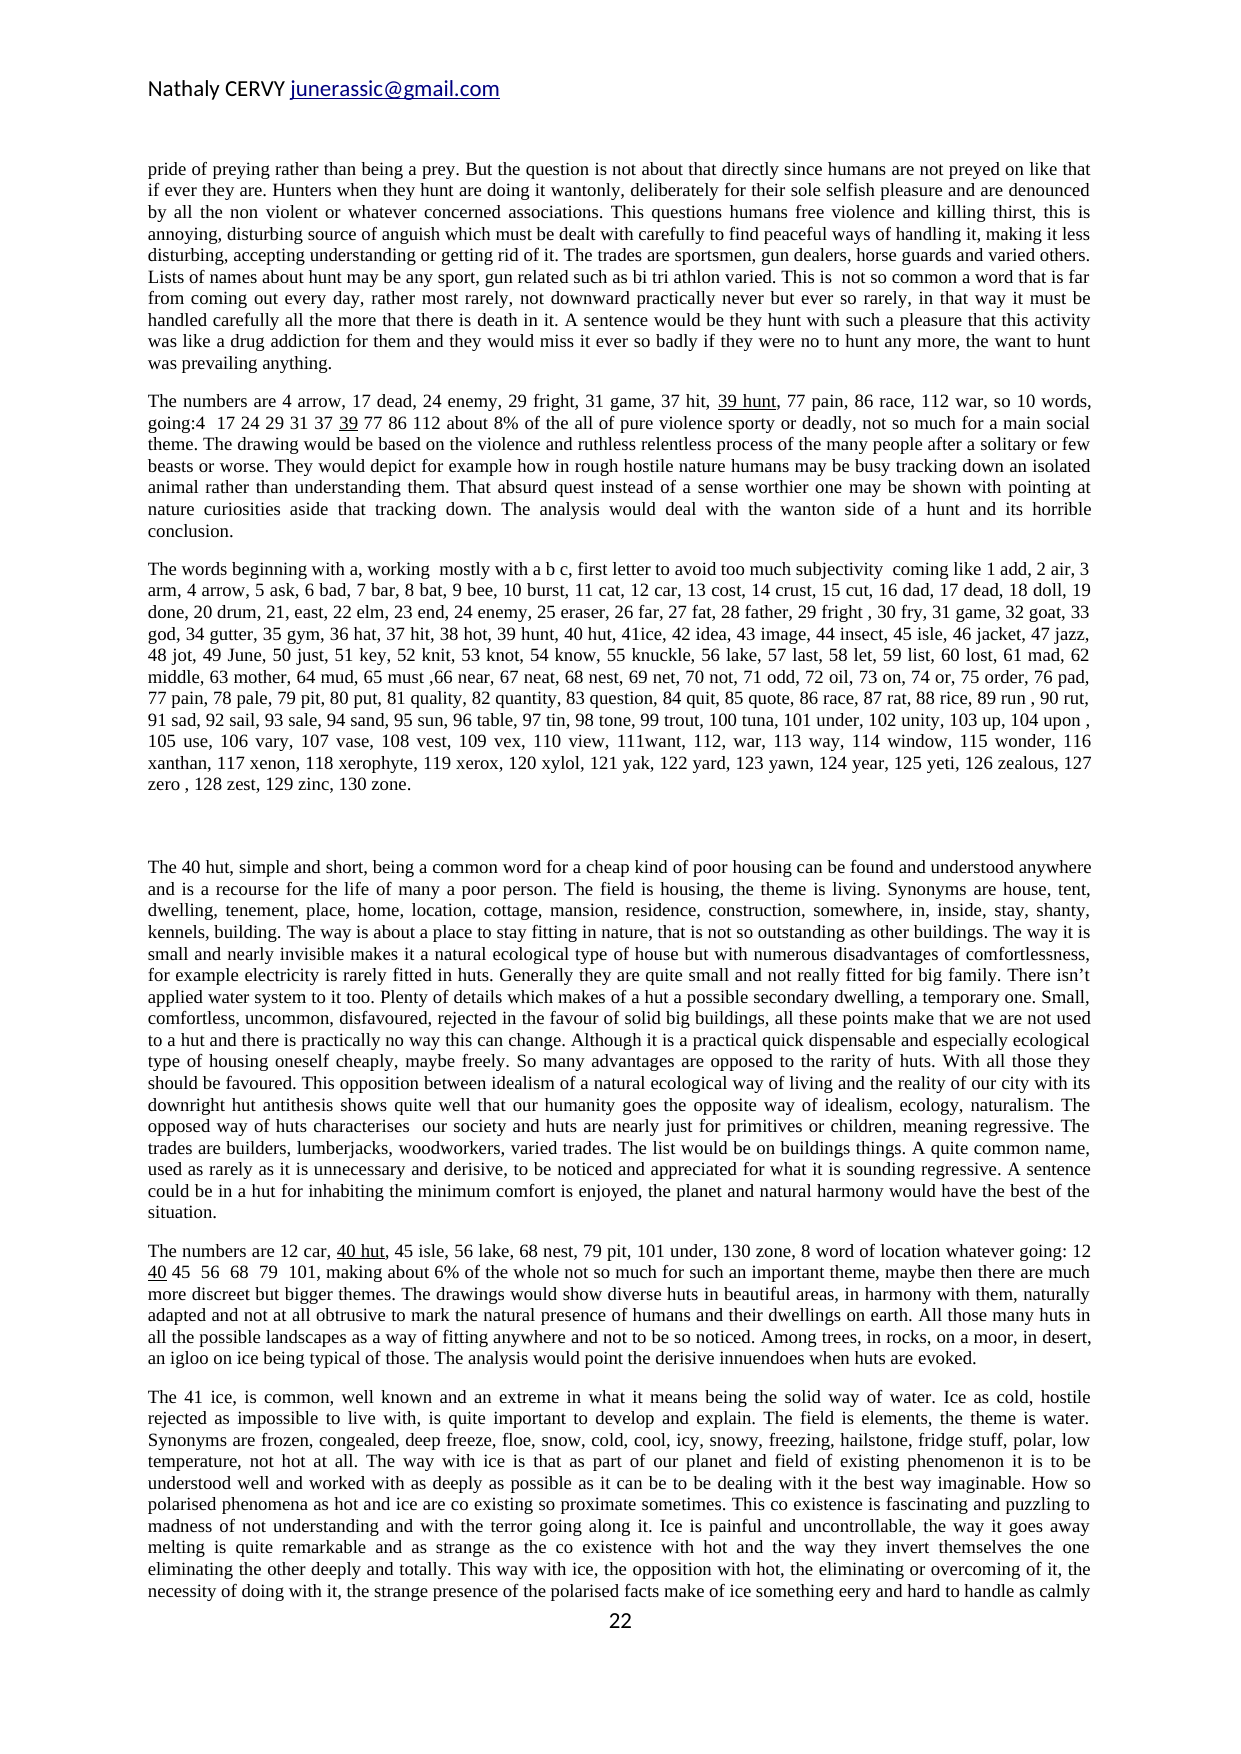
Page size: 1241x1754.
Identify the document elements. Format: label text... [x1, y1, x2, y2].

text The 41 ice, is common, well known and an extreme in what it means being the solid way of water. Ice as cold, hostile rejected as impossible to live with, is quite important to develop and explain. The field is elements, the theme is water. Synonyms are frozen, congealed, deep freeze, floe, snow, cold, cool, icy, snowy, freezing, hailstone, fridge stuff, polar, low temperature, not hot at all. The way with ice is that as part of our planet and field of existing phenomenon it is to be understood well and worked with as deeply as possible as it can be to be dealing with it the best way imaginable. How so polarised phenomena as hot and ice are co existing so proximate sometimes. This co existence is fascinating and puzzling to madness of not understanding and with the terror going along it. Ice is painful and uncontrollable, the way it goes away melting is quite remarkable and as strange as the co existence with hot and the way they invert themselves the one eliminating the other deeply and totally. This way with ice, the opposition with hot, the eliminating or overcoming of it, the necessity of doing with it, the strange presence of the polarised facts make of ice something eery and hard to handle as calmly [148, 1386, 1093, 1601]
text The numbers are 12 car, 40 hut, 45 isle, 56 lake, 68 nest, 79 pit, 101 under, 130 zone, 8 word of location whatever going: 12 40 45 56 68 79 101, making about 6% of the whole not so much for such an important theme, maybe then there are much more discreet but bigger themes. The drawings would show diverse huts in beautiful areas, in harmony with them, naturally adapted and not at all obtrusive to mark the natural presence of humans and their dwellings on earth. All those many huts in all the possible landscapes as a way of fitting anywhere and not to be so noticed. Among trees, in rocks, on a moor, in desert, an igloo on ice being typical of those. The analysis would point the derisive innuendoes when huts are evoked. [148, 1239, 1093, 1369]
text The words beginning with a, working mostly with a b c, first letter to avoid too much subjectivity coming like 1 add, 2 air, 3 arm, 4 arrow, 5 ask, 6 bad, 7 bar, 8 bat, 9 bee, 10 burst, 11 cat, 12 car, 13 cost, 14 crust, 15 cut, 16 dad, 17 dead, 18 doll, 19 done, 20 drum, 21, east, 22 elm, 23 end, 24 enemy, 25 eraser, 26 far, 27 fat, 28 father, 29 fright , 30 fry, 31 game, 32 goat, 33 god, 34 gutter, 35 gym, 36 hat, 37 hit, 38 hot, 39 hunt, 40 hut, 41ice, 42 idea, 43 image, 44 insect, 45 isle, 46 jacket, 47 jazz, 48 jot, 49 June, 50 just, 51 key, 52 knit, 53 knot, 54 know, 55 knuckle, 56 lake, 57 last, 58 let, 59 list, 60 lost, 61 mad, 62 middle, 63 mother, 64 mud, 65 must ,66 near, 67 neat, 68 nest, 69 net, 70 not, 71 odd, 72 oil, 73 on, 74 or, 75 order, 76 pad, 77 pain, 78 pale, 79 pit, 80 put, 81 quality, 82 quantity, 83 question, 84 quit, 85 quote, 86 race, 87 rat, 88 rice, 89 run , 90 rut, 91 sad, 92 sail, 93 sale, 94 sand, 95 sun, 96 table, 97 tin, 98 tone, 99 trout, 100 tuna, 101 under, 102 unity, 103 up, 104 upon , 105 use, 106 vary, 107 vase, 108 vest, 109 vex, 110 view, 111want, 112, war, 113 way, 114 window, 115 wonder, 116 xanthan, 117 xenon, 118 xerophyte, 119 xerox, 120 xylol, 121 yak, 122 yard, 123 yawn, 124 year, 125 yeti, 126 zealous, 127 zero , 128 zest, 129 zinc, 130 zone. [148, 558, 1093, 795]
text The 40 hut, simple and short, being a common word for a cheap kind of poor housing can be found and understood anywhere and is a recourse for the life of many a poor person. The field is housing, the theme is living. Synonyms are house, tent, dwelling, tenement, place, home, location, cottage, mansion, residence, construction, somewhere, in, inside, stay, shanty, kennels, building. The way is about a place to stay fitting in nature, that is not so outstanding as other buildings. The way it is small and nearly invisible makes it a natural ecological type of house but with numerous disadvantages of comfortlessness, for example electricity is rarely fitted in huts. Generally they are quite small and not really fitted for big family. There isn’t applied water system to it too. Plenty of details which makes of a hut a possible secondary dwelling, a temporary one. Small, comfortless, uncommon, disfavoured, rejected in the favour of solid big buildings, all these points make that we are not used to a hut and there is practically no way this can change. Although it is a practical quick dispensable and especially ecological type of housing oneself cheaply, maybe freely. So many advantages are opposed to the rarity of huts. With all those they should be favoured. This opposition between idealism of a natural ecological way of living and the reality of our city with its downright hut antithesis shows quite well that our humanity goes the opposite way of idealism, ecology, naturalism. The opposed way of huts characterises our society and huts are nearly just for primitives or children, meaning regressive. The trades are builders, lumberjacks, woodworkers, varied trades. The list would be on buildings things. A quite common name, used as rarely as it is unnecessary and derisive, to be noticed and appreciated for what it is sounding regressive. A sentence could be in a hut for inhabiting the minimum comfort is enjoyed, the planet and natural harmony would have the best of the situation. [148, 856, 1093, 1223]
text pride of preying rather than being a prey. But the question is not about that directly since humans are not preyed on like that if ever they are. Hunters when they hunt are doing it wantonly, deliberately for their sole selfish pleasure and are denounced by all the non violent or whatever concerned associations. This questions humans free violence and killing thirst, this is annoying, disturbing source of anguish which must be dealt with carefully to find peaceful ways of handling it, making it less disturbing, accepting understanding or getting rid of it. The trades are sportsmen, gun dealers, horse guards and varied others. Lists of names about hunt may be any sport, gun related such as bi tri athlon varied. This is not so common a word that is far from coming out every day, rather most rarely, not downward practically never but ever so rarely, in that way it must be handled carefully all the more that there is death in it. A sentence would be they hunt with such a pleasure that this activity was like a drug addiction for them and they would miss it ever so badly if they were no to hunt any more, the want to hunt was prevailing anything. [148, 158, 1093, 373]
text The numbers are 4 arrow, 17 dead, 24 enemy, 29 fright, 31 game, 37 hit, 39 hunt, 77 pain, 86 race, 112 war, so 10 words, going:4 17 24 29 31 37 39 77 86 112 about 8% of the all of pure violence sporty or deadly, not so much for a main social theme. The drawing would be based on the violence and ruthless relentless process of the many people after a solitary or few beasts or worse. They would depict for example how in rough hostile nature humans may be busy tracking down an isolated animal rather than understanding them. That absurd quest instead of a sense worthier one may be shown with pointing at nature curiosities aside that tracking down. The analysis would deal with the wanton side of a hunt and its horrible conclusion. [148, 390, 1093, 541]
